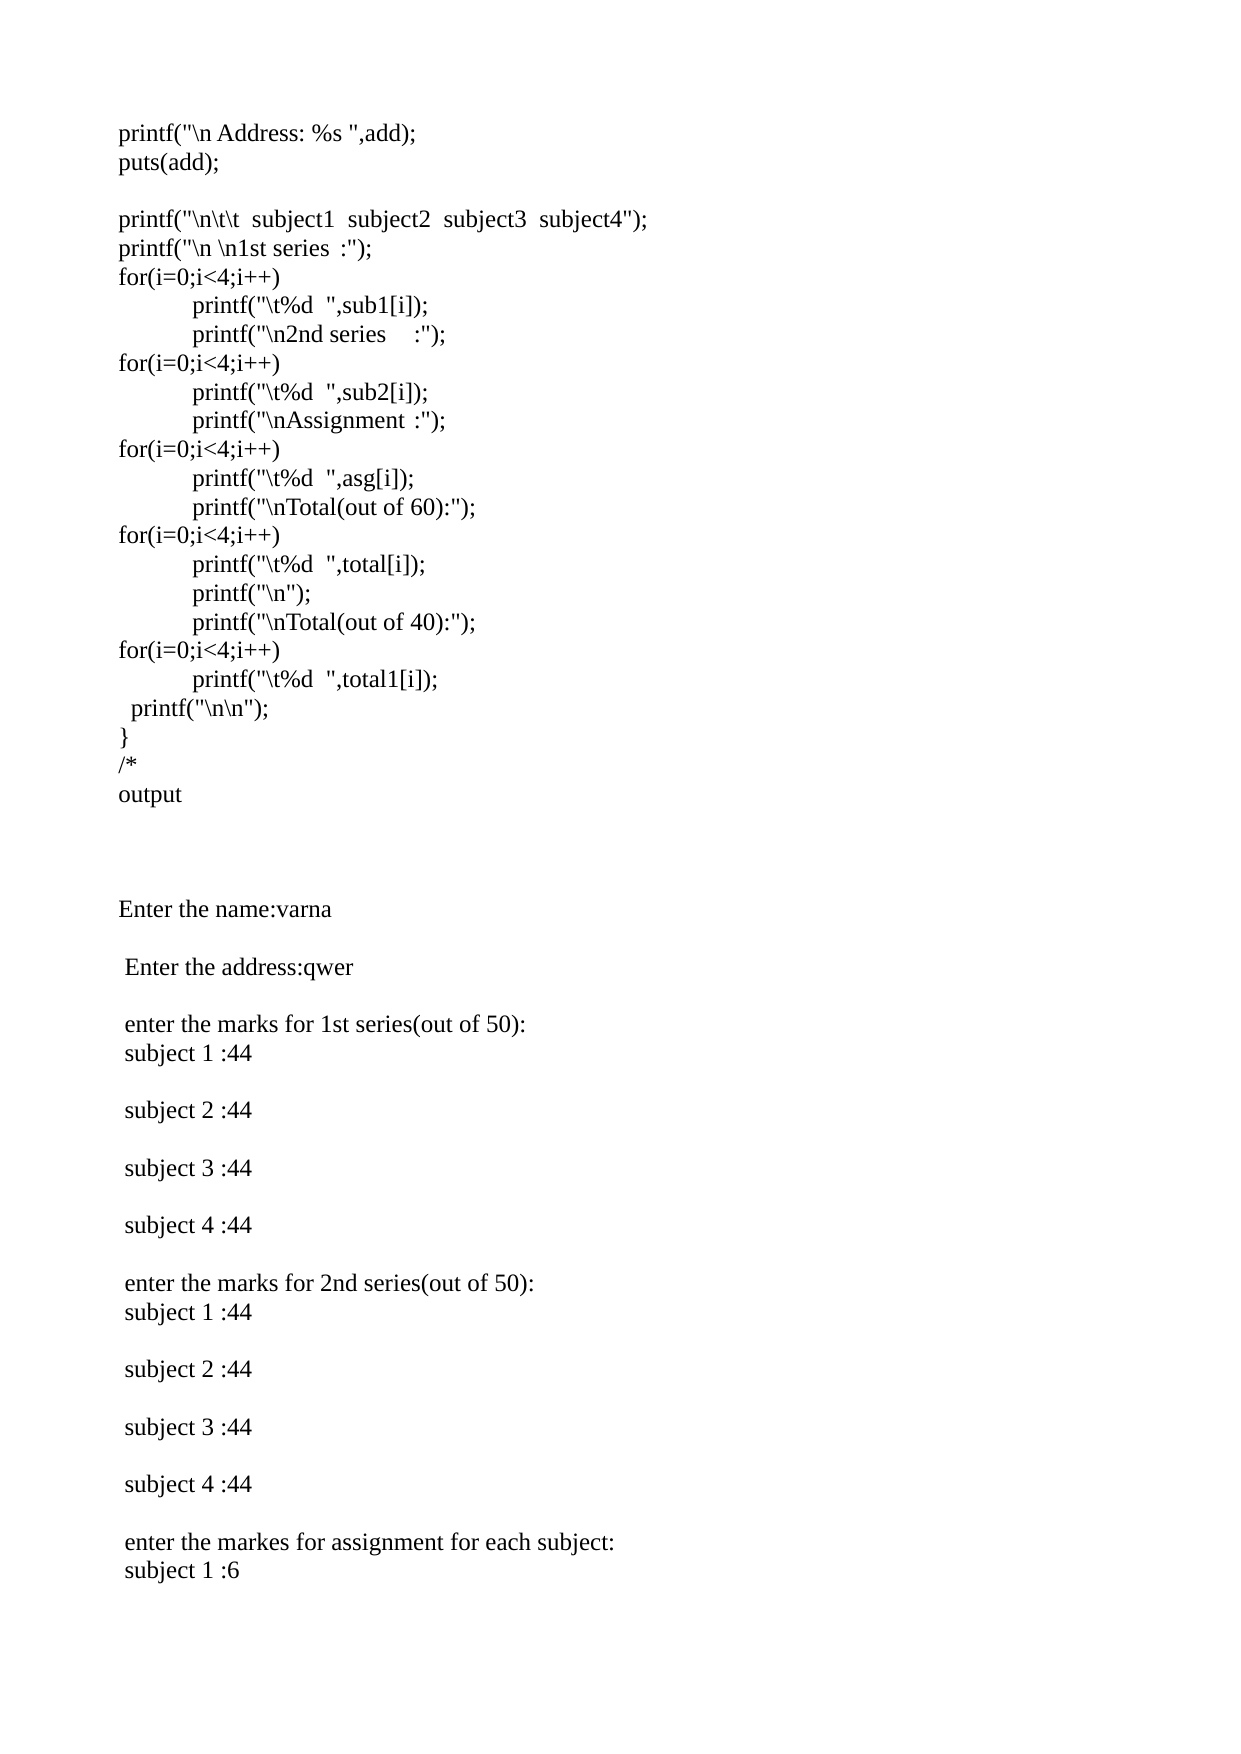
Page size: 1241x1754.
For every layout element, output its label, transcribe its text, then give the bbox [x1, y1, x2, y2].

text enter the marks for 2nd series(out of 50): [118, 1268, 1122, 1297]
text printf("\n\t\t subject1 subject2 subject3 subject4"); [118, 204, 1122, 233]
text for(i=0;i<4;i++) [118, 434, 1122, 463]
text for(i=0;i<4;i++) [118, 636, 1122, 664]
text enter the marks for 1st series(out of 50): [118, 1009, 1122, 1038]
text puts(add); [118, 147, 1122, 176]
text Enter the name:varna [118, 894, 1122, 923]
text printf("\t%d ",sub1[i]); [118, 291, 1122, 319]
text } [118, 722, 1122, 751]
text subject 1 :44 [118, 1297, 1122, 1326]
text printf("\t%d ",sub2[i]); [118, 377, 1122, 406]
text subject 3 :44 [118, 1412, 1122, 1441]
text printf("\n"); [118, 578, 1122, 607]
text printf("\nAssignment :"); [118, 406, 1122, 434]
text for(i=0;i<4;i++) [118, 262, 1122, 291]
text subject 4 :44 [118, 1211, 1122, 1239]
text printf("\n \n1st series :"); [118, 233, 1122, 262]
text /* [118, 751, 1122, 779]
text subject 3 :44 [118, 1153, 1122, 1182]
text output [118, 779, 1122, 808]
text printf("\nTotal(out of 40):"); [118, 607, 1122, 636]
text printf("\nTotal(out of 60):"); [118, 492, 1122, 521]
text subject 2 :44 [118, 1354, 1122, 1383]
text enter the markes for assignment for each subject: [118, 1527, 1122, 1556]
text printf("\n2nd series :"); [118, 319, 1122, 348]
text printf("\t%d ",asg[i]); [118, 463, 1122, 492]
text for(i=0;i<4;i++) [118, 521, 1122, 549]
text for(i=0;i<4;i++) [118, 348, 1122, 377]
text subject 1 :44 [118, 1038, 1122, 1067]
text printf("\n\n"); [118, 693, 1122, 722]
text subject 4 :44 [118, 1469, 1122, 1498]
text printf("\n Address: %s ",add); [118, 118, 1122, 147]
text Enter the address:qwer [118, 952, 1122, 981]
text printf("\t%d ",total1[i]); [118, 664, 1122, 693]
text printf("\t%d ",total[i]); [118, 549, 1122, 578]
text subject 1 :6 [118, 1556, 1122, 1584]
text subject 2 :44 [118, 1096, 1122, 1124]
